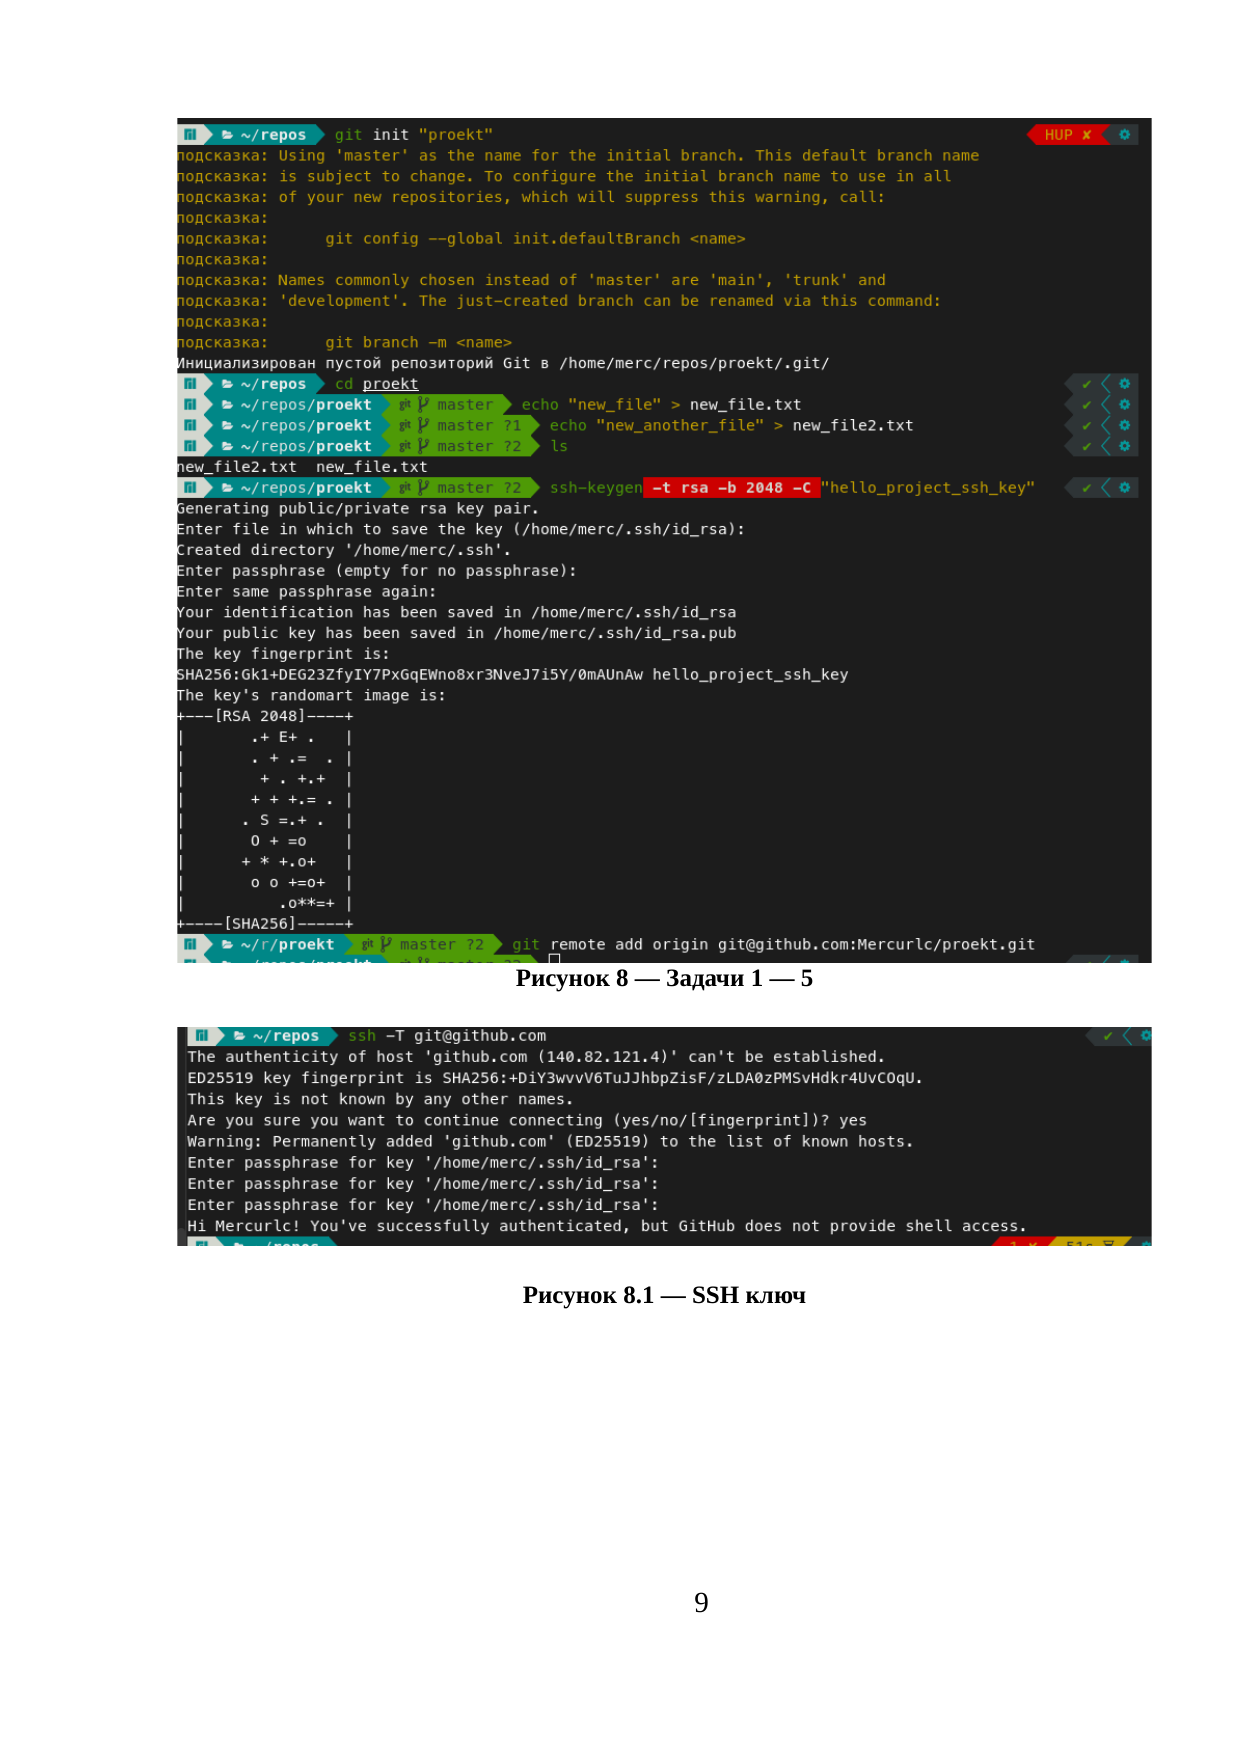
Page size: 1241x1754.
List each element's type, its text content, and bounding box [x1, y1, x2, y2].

picture [177, 118, 1152, 963]
text Рисунок 8 — Задачи 1 — 5 [177, 963, 1152, 992]
text Рисунок 8.1 — SSH ключ [177, 1246, 1152, 1309]
picture [177, 1027, 1152, 1246]
